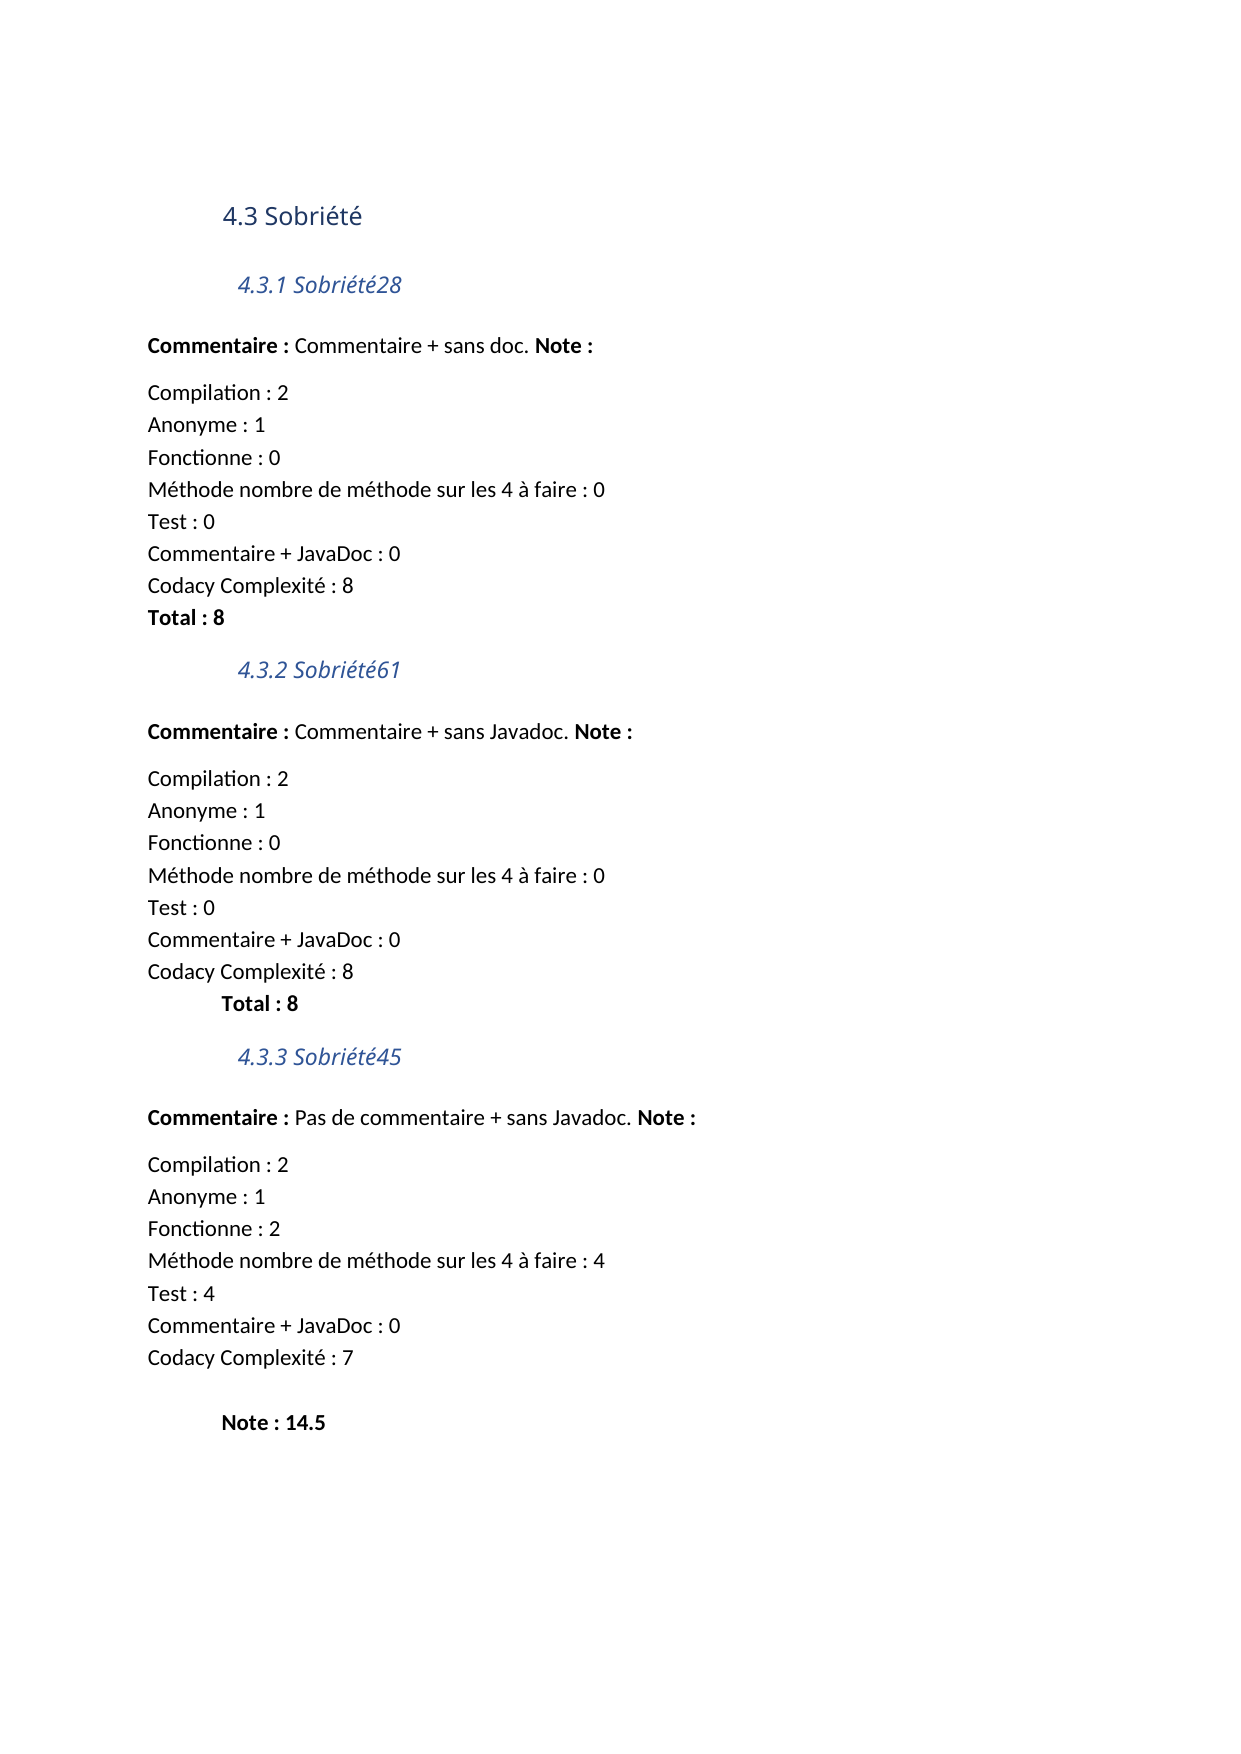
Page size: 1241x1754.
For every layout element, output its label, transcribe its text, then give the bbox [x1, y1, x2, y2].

text Anonyme : 1 [148, 796, 1093, 824]
text Test : 0 [148, 893, 1093, 921]
text Commentaire + JavaDoc : 0 [148, 1311, 1093, 1339]
text Compilation : 2 [148, 1150, 1093, 1178]
text Test : 4 [148, 1279, 1093, 1307]
text Codacy Complexité : 7 [148, 1343, 1093, 1371]
text Méthode nombre de méthode sur les 4 à faire : 4 [148, 1247, 1093, 1275]
text Méthode nombre de méthode sur les 4 à faire : 0 [148, 861, 1093, 889]
text Commentaire : Commentaire + sans doc. Note : [148, 331, 1093, 359]
text Commentaire + JavaDoc : 0 [148, 539, 1093, 567]
list Note : 14.5 [192, 1408, 1093, 1436]
text Total : 8 [148, 989, 1093, 1017]
text Compilation : 2 [148, 378, 1093, 406]
text Commentaire : Commentaire + sans Javadoc. Note : [148, 717, 1093, 745]
subtitle 4.3 Sobriété [148, 198, 1093, 233]
text Codacy Complexité : 8 [148, 957, 1093, 985]
text Fonctionne : 0 [148, 443, 1093, 471]
text Commentaire : Pas de commentaire + sans Javadoc. Note : [148, 1103, 1093, 1131]
text Fonctionne : 0 [148, 828, 1093, 857]
text Commentaire + JavaDoc : 0 [148, 925, 1093, 953]
text Méthode nombre de méthode sur les 4 à faire : 0 [148, 475, 1093, 503]
text Total : 8 [148, 603, 1093, 632]
text Compilation : 2 [148, 764, 1093, 792]
text Fonctionne : 2 [148, 1214, 1093, 1242]
text Anonyme : 1 [148, 1182, 1093, 1210]
text Anonyme : 1 [148, 410, 1093, 438]
subtitle 4.3.1 Sobriété28 [148, 268, 1093, 300]
subtitle 4.3.3 Sobriété45 [148, 1040, 1093, 1072]
text Test : 0 [148, 507, 1093, 535]
subtitle 4.3.2 Sobriété61 [148, 654, 1093, 686]
text Codacy Complexité : 8 [148, 571, 1093, 599]
